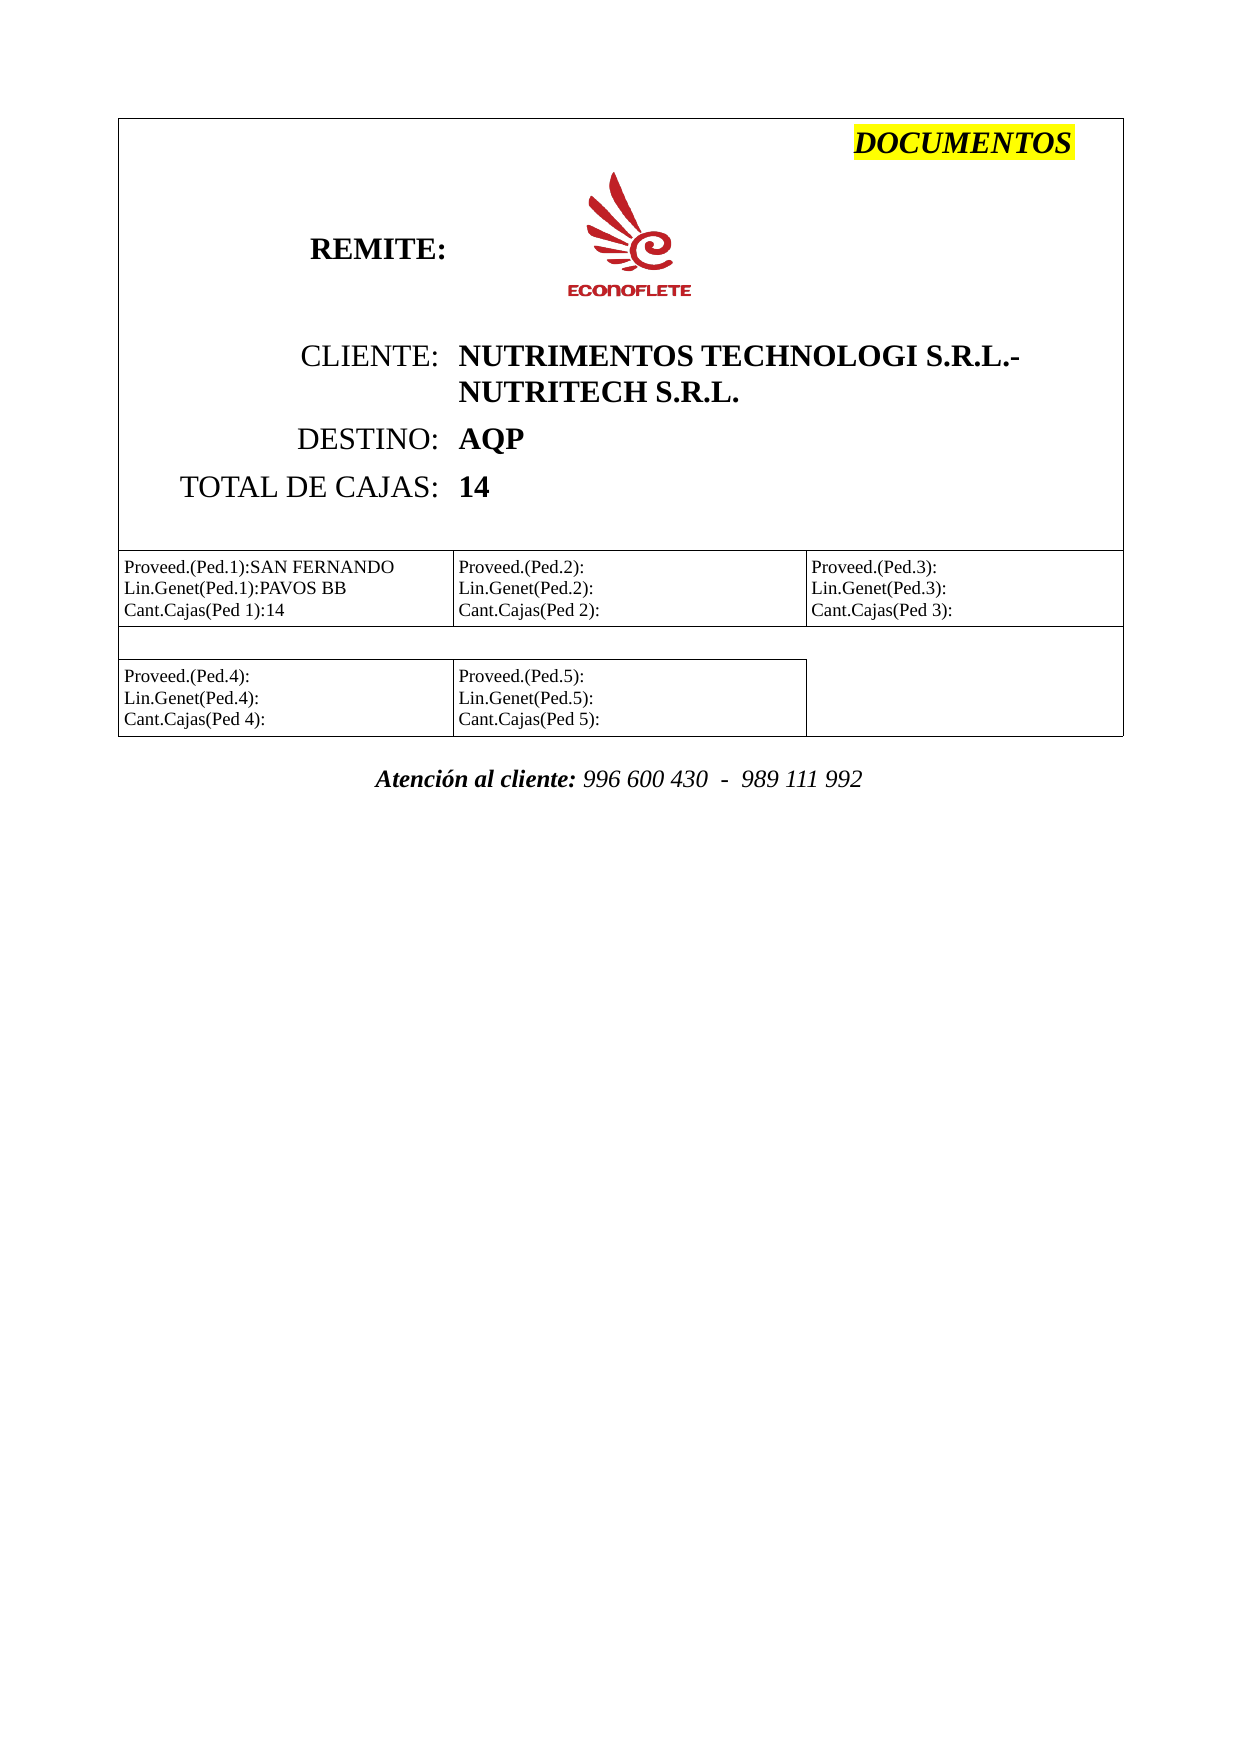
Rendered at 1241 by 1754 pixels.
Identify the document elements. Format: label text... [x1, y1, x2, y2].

table_cell TOTAL DE CAJAS: [119, 462, 453, 510]
picture [552, 171, 707, 297]
table_cell 14 [453, 462, 1123, 510]
table_cell NUTRIMENTOS TECHNOLOGI S.R.L.- NUTRITECH S.R.L. [453, 332, 1123, 415]
table_cell [807, 659, 1123, 736]
table_cell REMITE: [119, 166, 453, 332]
table_cell [119, 627, 453, 659]
table_cell Proveed.(Ped.4): Lin.Genet(Ped.4): Cant.Cajas(Ped 4): [119, 660, 453, 736]
table_cell Proveed.(Ped.3): Lin.Genet(Ped.3): Cant.Cajas(Ped 3): [807, 551, 1123, 626]
table_cell Proveed.(Ped.2): Lin.Genet(Ped.2): Cant.Cajas(Ped 2): [454, 551, 806, 626]
table_cell [453, 627, 806, 659]
table_cell [806, 166, 1123, 332]
table_cell [453, 166, 806, 332]
table_cell Proveed.(Ped.1):SAN FERNANDO Lin.Genet(Ped.1):PAVOS BB Cant.Cajas(Ped 1):14 [119, 551, 453, 626]
table_cell AQP [453, 415, 806, 462]
table_header [453, 119, 806, 166]
table_cell [119, 510, 453, 550]
table_cell Proveed.(Ped.5): Lin.Genet(Ped.5): Cant.Cajas(Ped 5): [454, 660, 806, 736]
table_cell [453, 510, 806, 550]
table_cell [806, 415, 1123, 462]
table_cell DESTINO: [119, 415, 453, 462]
text Atención al cliente: 996 600 430 - 989 111 992 [118, 764, 1122, 793]
table_cell [806, 510, 1123, 550]
table_cell [806, 627, 1123, 659]
table_cell CLIENTE: [119, 332, 453, 415]
table_header DOCUMENTOS [806, 119, 1123, 166]
table_header [119, 119, 453, 166]
